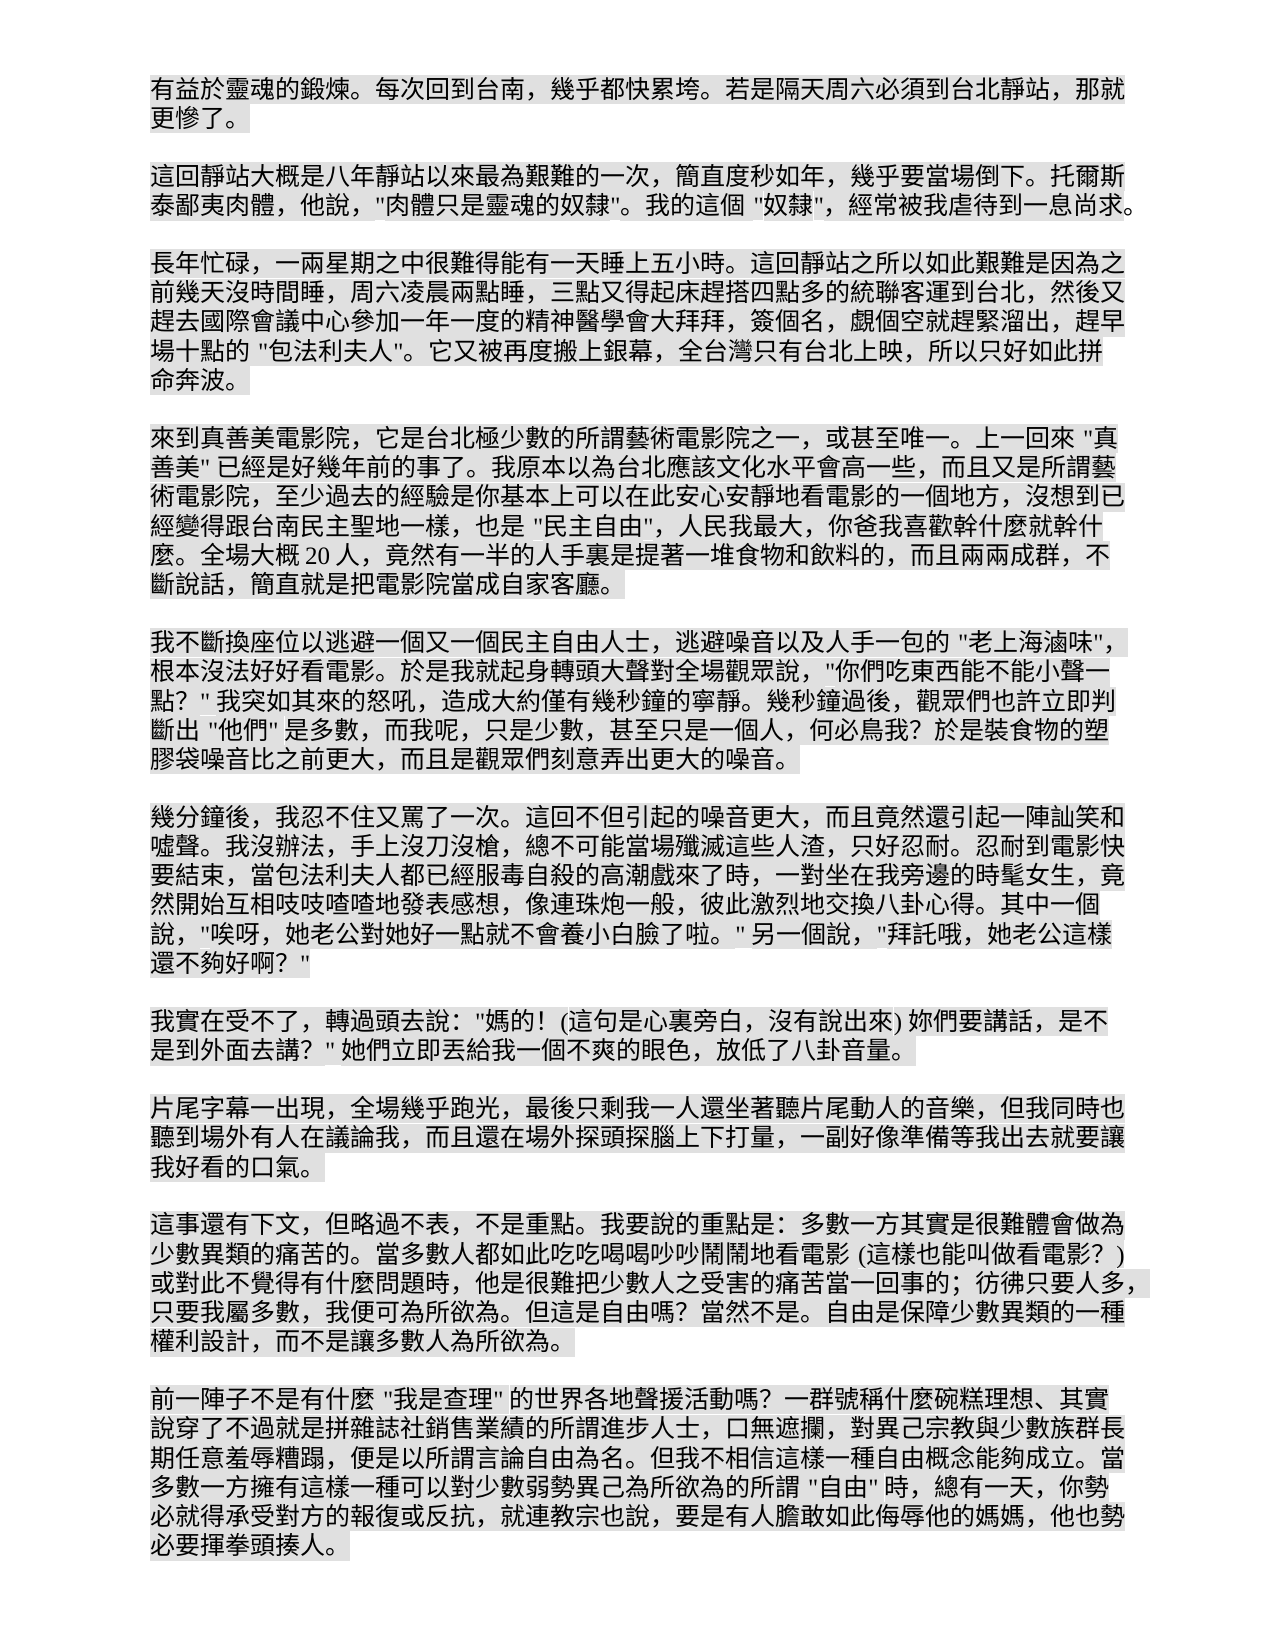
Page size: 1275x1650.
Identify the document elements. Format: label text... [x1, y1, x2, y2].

text 所謂 "如入鮑魚之肆，久而不聞其臭"。在一個發臭的房裏待久了，你往往是聞不出臭味的。因為曾經離開台灣十年，所以我能很清楚地感受到台灣前後的巨大變化。 變化之一是：在一種藉以切割敵我的政治操弄下，所謂民主與自由成為一種根本無須思索、不許置疑的政治正確；在這樣一種刻意粗糙到爆的低能思想標籤底下，民主與自由同時也成為一種區隔敵我、打擊異己的廉價政治工具與藉口；哪個黨或個人，一旦被畫分到反方陣營，便成為全民公敵，成為反民主反改革的罪人，彷彿人人得而誅之。真的誅當然不敢啦，但人人得而辱之卻成為一種全民運動。 西方世界當然也沒有好到哪去。"自由" 一詞在西方世界討論了兩千多年，但至今仍然還是停留在第一課。我常想，人類究竟得流下多少無辜者的鮮血，灑下多少熱淚，才有可能翻開到第二課，讓思想與概念取得它應有的一點點深度。 做為一個所謂民主與自由的受害者，飽受痛苦之餘，免不了偶而會想起羅蘭夫人。她走上斷頭台，向著所謂革命廣場上的自由雕像鞠躬，留下一句名言："自由！自由！天下古今多少罪惡假汝之名以行之！" 法國大革命兩百多年過去了，這話依然觸動人心，至少觸動我的心。 "羅蘭夫人" 當然不是只有一個，而是千千萬萬。估計再過個兩百年，我看同樣的悲劇依然盛行於世；兩百年後，咱們的子孫的子孫，恐怕依然還是講自由的第一課而毫無進展。 也許，在某個很重要的意義上，這倒也不是什麼壞事，甚至是一種福音。 我不是很喜歡奇士勞斯基的電影，但他有句話卻深得我心，他說：「我唯一的優點是：我悲觀。」也許我的優點還比他要更為深刻一些，那就是，何止悲觀，事實上我是跡近完全絕望的。也許這也正是為什麼 "不管我談什麼問題，我總是沒辦法不用宗教的眼光去看待" (維根斯坦語)。我如果對人的德性與智慧仍然還懷著一絲信心，我如何可能會去想到天上神明呢？我已經盡了一切力氣想改過向善，想認清真理，但我就是不可能做到；除了神，世上還能有什麼仰望？意義從何而來？ 當然，這是第二課以後的內容了，我們還是回到第一課吧。 因為住在帝寶 (我在台中租的三坪大的房間真的就叫帝寶)，地處荒郊野外，出入不便，下了診更是沒得吃，於是每周固定有兩天的時間總是得餓肚子。基本上，我就把它當成一種有益於靈魂的鍛煉。每次回到台南，幾乎都快累垮。若是隔天周六必須到台北靜站，那就更慘了。 這回靜站大概是八年靜站以來最為艱難的一次，簡直度秒如年，幾乎要當場倒下。托爾斯泰鄙夷肉體，他說，"肉體只是靈魂的奴隸"。我的這個 "奴隸"，經常被我虐待到一息尚求。 長年忙碌，一兩星期之中很難得能有一天睡上五小時。這回靜站之所以如此艱難是因為之前幾天沒時間睡，周六凌晨兩點睡，三點又得起床趕搭四點多的統聯客運到台北，然後又趕去國際會議中心參加一年一度的精神醫學會大拜拜，簽個名，覷個空就趕緊溜出，趕早場十點的 "包法利夫人"。它又被再度搬上銀幕，全台灣只有台北上映，所以只好如此拼命奔波。 來到真善美電影院，它是台北極少數的所謂藝術電影院之一，或甚至唯一。上一回來 "真善美" 已經是好幾年前的事了。我原本以為台北應該文化水平會高一些，而且又是所謂藝術電影院，至少過去的經驗是你基本上可以在此安心安靜地看電影的一個地方，沒想到已經變得跟台南民主聖地一樣，也是 "民主自由"，人民我最大，你爸我喜歡幹什麼就幹什麼。全場大概20人，竟然有一半的人手裏是提著一堆食物和飲料的，而且兩兩成群，不斷說話，簡直就是把電影院當成自家客廳。 我不斷換座位以逃避一個又一個民主自由人士，逃避噪音以及人手一包的 "老上海滷味"，根本沒法好好看電影。於是我就起身轉頭大聲對全場觀眾說，"你們吃東西能不能小聲一點？" 我突如其來的怒吼，造成大約僅有幾秒鐘的寧靜。幾秒鐘過後，觀眾們也許立即判斷出 "他們" 是多數，而我呢，只是少數，甚至只是一個人，何必鳥我？於是裝食物的塑膠袋噪音比之前更大，而且是觀眾們刻意弄出更大的噪音。 幾分鐘後，我忍不住又罵了一次。這回不但引起的噪音更大，而且竟然還引起一陣訕笑和噓聲。我沒辦法，手上沒刀沒槍，總不可能當場殲滅這些人渣，只好忍耐。忍耐到電影快要結束，當包法利夫人都已經服毒自殺的高潮戲來了時，一對坐在我旁邊的時髦女生，竟然開始互相吱吱喳喳地發表感想，像連珠炮一般，彼此激烈地交換八卦心得。其中一個說，"唉呀，她老公對她好一點就不會養小白臉了啦。" 另一個說，"拜託哦，她老公這樣還不夠好啊？" 我實在受不了，轉過頭去說："媽的！(這句是心裏旁白，沒有說出來) 妳們要講話，是不是到外面去講？" 她們立即丟給我一個不爽的眼色，放低了八卦音量。 片尾字幕一出現，全場幾乎跑光，最後只剩我一人還坐著聽片尾動人的音樂，但我同時也聽到場外有人在議論我，而且還在場外探頭探腦上下打量，一副好像準備等我出去就要讓我好看的口氣。 這事還有下文，但略過不表，不是重點。我要說的重點是：多數一方其實是很難體會做為少數異類的痛苦的。當多數人都如此吃吃喝喝吵吵鬧鬧地看電影 (這樣也能叫做看電影？)或對此不覺得有什麼問題時，他是很難把少數人之受害的痛苦當一回事的；彷彿只要人多，只要我屬多數，我便可為所欲為。但這是自由嗎？當然不是。自由是保障少數異類的一種權利設計，而不是讓多數人為所欲為。 前一陣子不是有什麼 "我是查理" 的世界各地聲援活動嗎？一群號稱什麼碗糕理想、其實說穿了不過就是拼雜誌社銷售業績的所謂進步人士，口無遮攔，對異己宗教與少數族群長期任意羞辱糟蹋，便是以所謂言論自由為名。但我不相信這樣一種自由概念能夠成立。當多數一方擁有這樣一種可以對少數弱勢異己為所欲為的所謂 "自由" 時，總有一天，你勢必就得承受對方的報復或反抗，就連教宗也說，要是有人膽敢如此侮辱他的媽媽，他也勢必要揮拳頭揍人。 同理，這幾年在台灣忍受這種痛苦到極點的電影院多數暴力之後，要不是我具有極其強大的理性，知道我若不克制自己的憤怒而採取以暴制暴的作法，我將會付出很大的代價，我恐怕也會如同所謂恐怖份子一般，做出傷人的激烈舉動，因為我知道不管我如何道德勸說，多數一方根本聽不見，根本不想聽；就算聽見了也只是噗嗤一笑，根本不會當成一回事進而克制自己的所謂 "自由"。 它媽的所謂 "我是查理" 的運動中，高舉一個大家向來朗朗上口的口號叫 "筆比槍桿子更有力"。這話我是相信的。重點是，主流勢力所憑藉的從來都不是筆，而是槍桿子，而且是全世界最尖端最恐怖的各種殺人武器，毫無人性地長年四處燒殺擄掠，藉以建構其多數一方為所欲為傷害異己、傷害少數弱勢的所謂 "自由"。至於 "筆" 呢，他們只是用來在別人的痛苦傷口上撒鹽，耍嘴皮，講風涼，唱高調，歪曲事實，抹黑異己，製造所謂輿論，從中取樂，從中謀利，然後說這是x它媽的什麼言論自由。 這樣一種以自由為名所行使的罪惡與暴力，如果不受到眾人譴責，從而受到壓制與克制，那麼，少數與弱勢一方的報復與反抗，將會是一種必然而非偶然，而且勢必越演越烈，從而被另一群同樣信奉 "拳頭就是真理" 的人所利用，直到所有人都成為暴力的受害者。 [150, 75, 1125, 1561]
